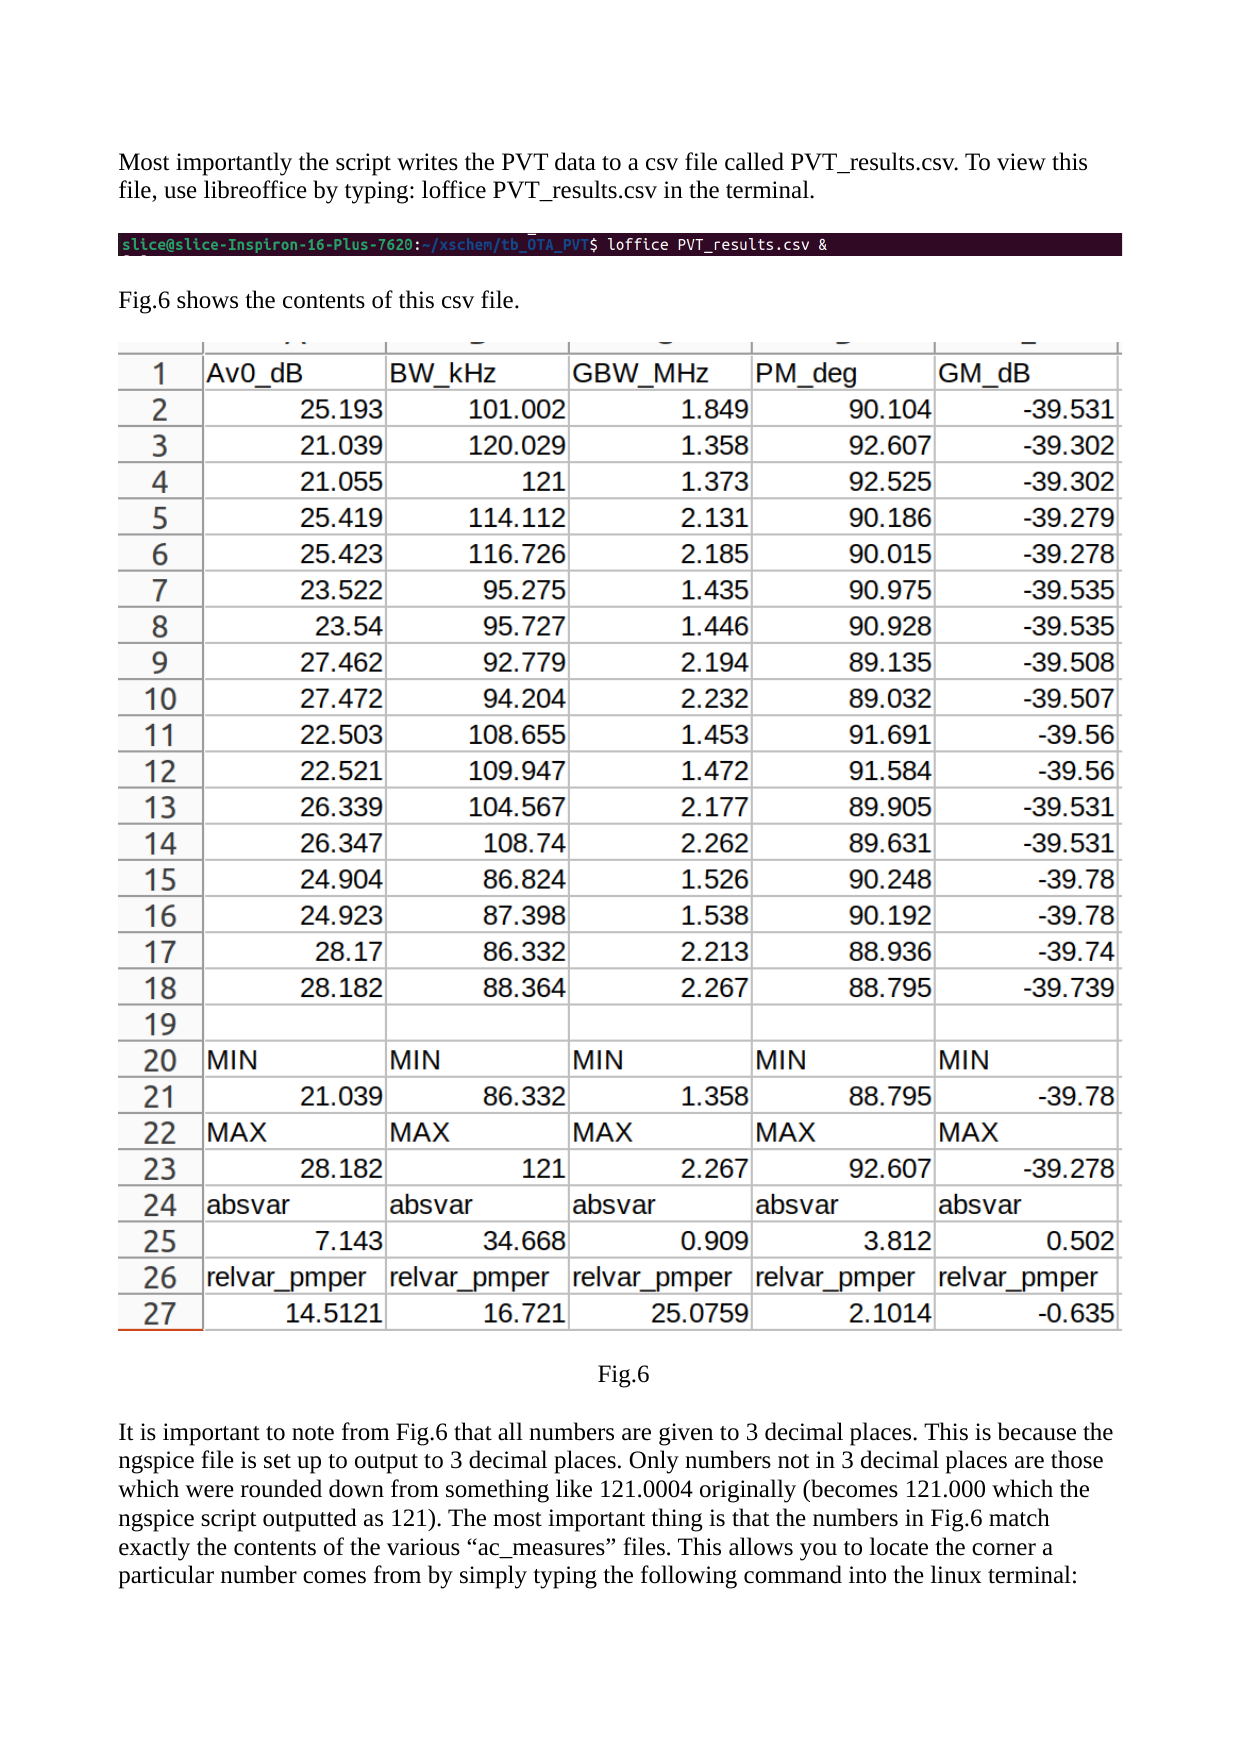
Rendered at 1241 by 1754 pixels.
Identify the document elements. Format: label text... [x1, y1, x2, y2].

text It is important to note from Fig.6 that all numbers are given to 3 decimal places. This is because the ngspice file is set up to output to 3 decimal places. Only numbers not in 3 decimal places are those which were rounded down from something like 121.0004 originally (becomes 121.000 which the ngspice script outputted as 121). The most important thing is that the numbers in Fig.6 match exactly the contents of the various “ac_measures” files. This allows you to locate the corner a particular number comes from by simply typing the following command into the linux terminal: [118, 1417, 1122, 1589]
picture [118, 233, 1123, 256]
text Fig.6 shows the contents of this csv file. [118, 285, 1122, 313]
picture [118, 342, 1123, 1331]
text Most importantly the script writes the PVT data to a csv file called PVT_results.csv. To view this file, use libreoffice by typing: loffice PVT_results.csv in the terminal. [118, 147, 1122, 204]
text Fig.6 [118, 1359, 1122, 1388]
